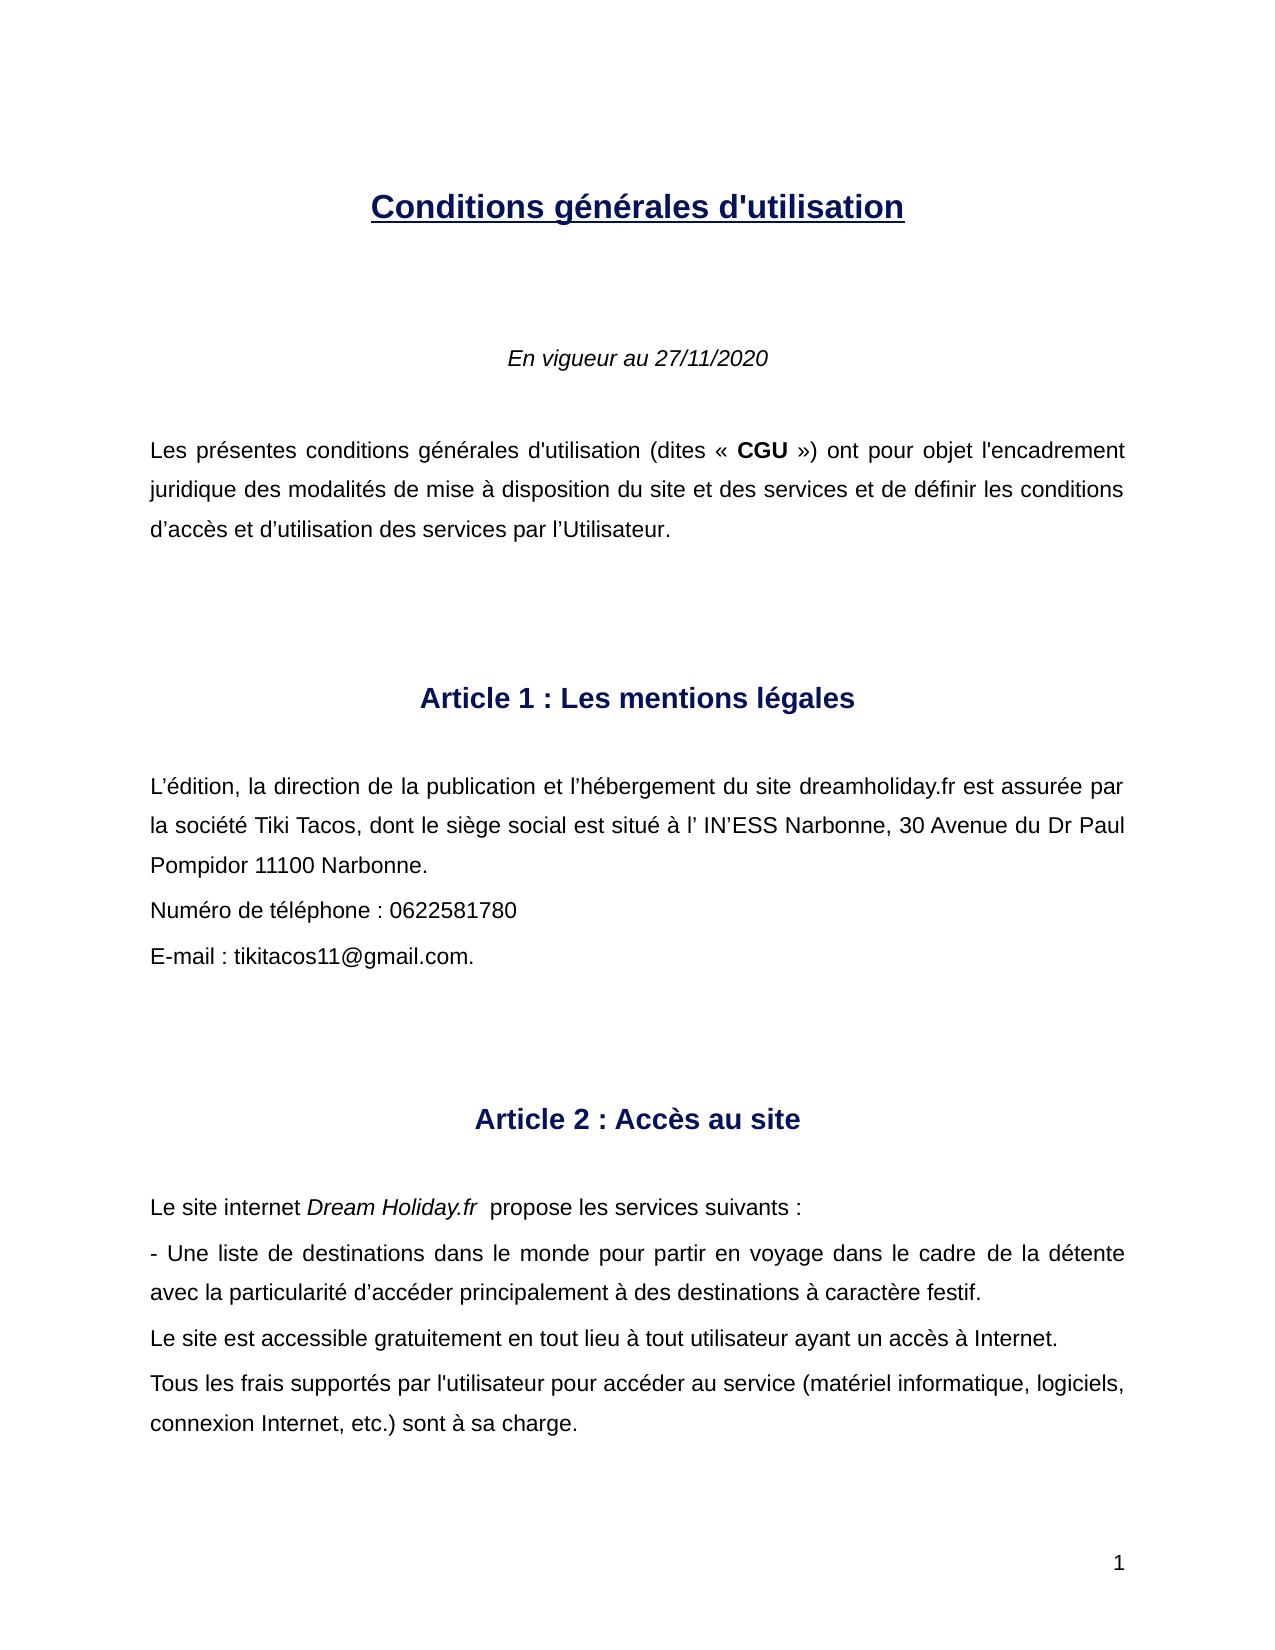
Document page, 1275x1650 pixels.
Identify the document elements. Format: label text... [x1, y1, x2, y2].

text Le site est accessible gratuitement en tout lieu à tout utilisateur ayant un accès à Internet. [150, 1325, 1125, 1351]
subtitle Conditions générales d'utilisation [150, 187, 1125, 226]
text En vigueur au 27/11/2020 [150, 345, 1125, 372]
subtitle Article 1 : Les mentions légales [150, 681, 1125, 714]
text [150, 1456, 1125, 1481]
text Numéro de téléphone : 0622581780 [150, 897, 1125, 924]
subtitle Article 2 : Accès au site [150, 1102, 1125, 1136]
text E-mail : tikitacos11@gmail.com. [150, 943, 1125, 969]
text Les présentes conditions générales d'utilisation (dites « CGU ») ont pour objet l'encadrement juridique des modalités de mise à disposition du site et des services et de définir les conditions d’accès et d’utilisation des services par l’Utilisateur. [150, 437, 1125, 542]
text L’édition, la direction de la publication et l’hébergement du site dreamholiday.fr est assurée par la société Tiki Tacos, dont le siège social est situé à l’ IN’ESS Narbonne, 30 Avenue du Dr Paul Pompidor 11100 Narbonne. [150, 773, 1125, 878]
text Tous les frais supportés par l'utilisateur pour accéder au service (matériel informatique, logiciels, connexion Internet, etc.) sont à sa charge. [150, 1370, 1125, 1436]
text - Une liste de destinations dans le monde pour partir en voyage dans le cadre de la détente avec la particularité d’accéder principalement à des destinations à caractère festif. [150, 1239, 1125, 1305]
text Le site internet Dream Holiday.fr propose les services suivants : [150, 1194, 1125, 1220]
